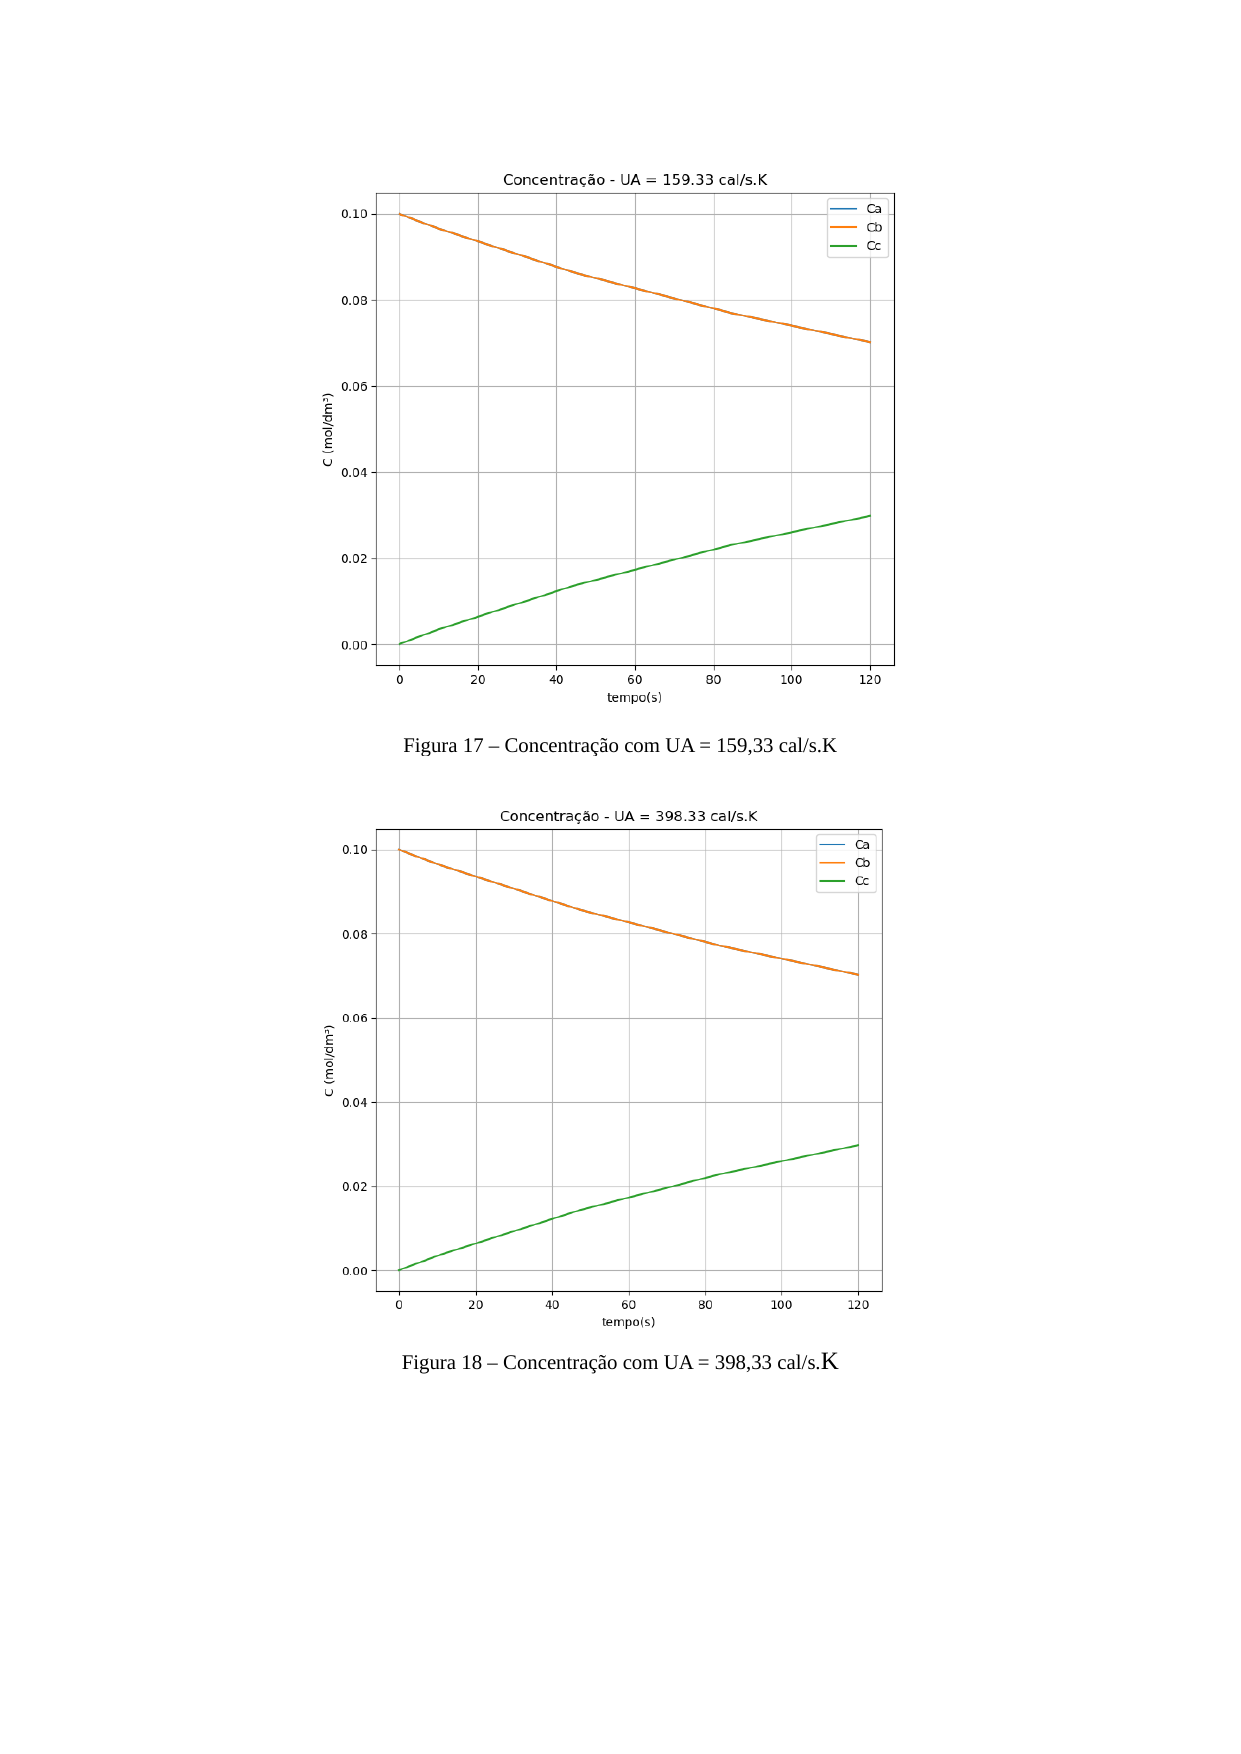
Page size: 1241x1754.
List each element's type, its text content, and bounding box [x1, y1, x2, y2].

picture [294, 756, 946, 1347]
text Figura 17 – Concentração com UA = 159,33 cal/s.K [118, 118, 1122, 757]
picture [292, 118, 948, 733]
text Figura 18 – Concentração com UA = 398,33 cal/s.K [118, 757, 1122, 1375]
